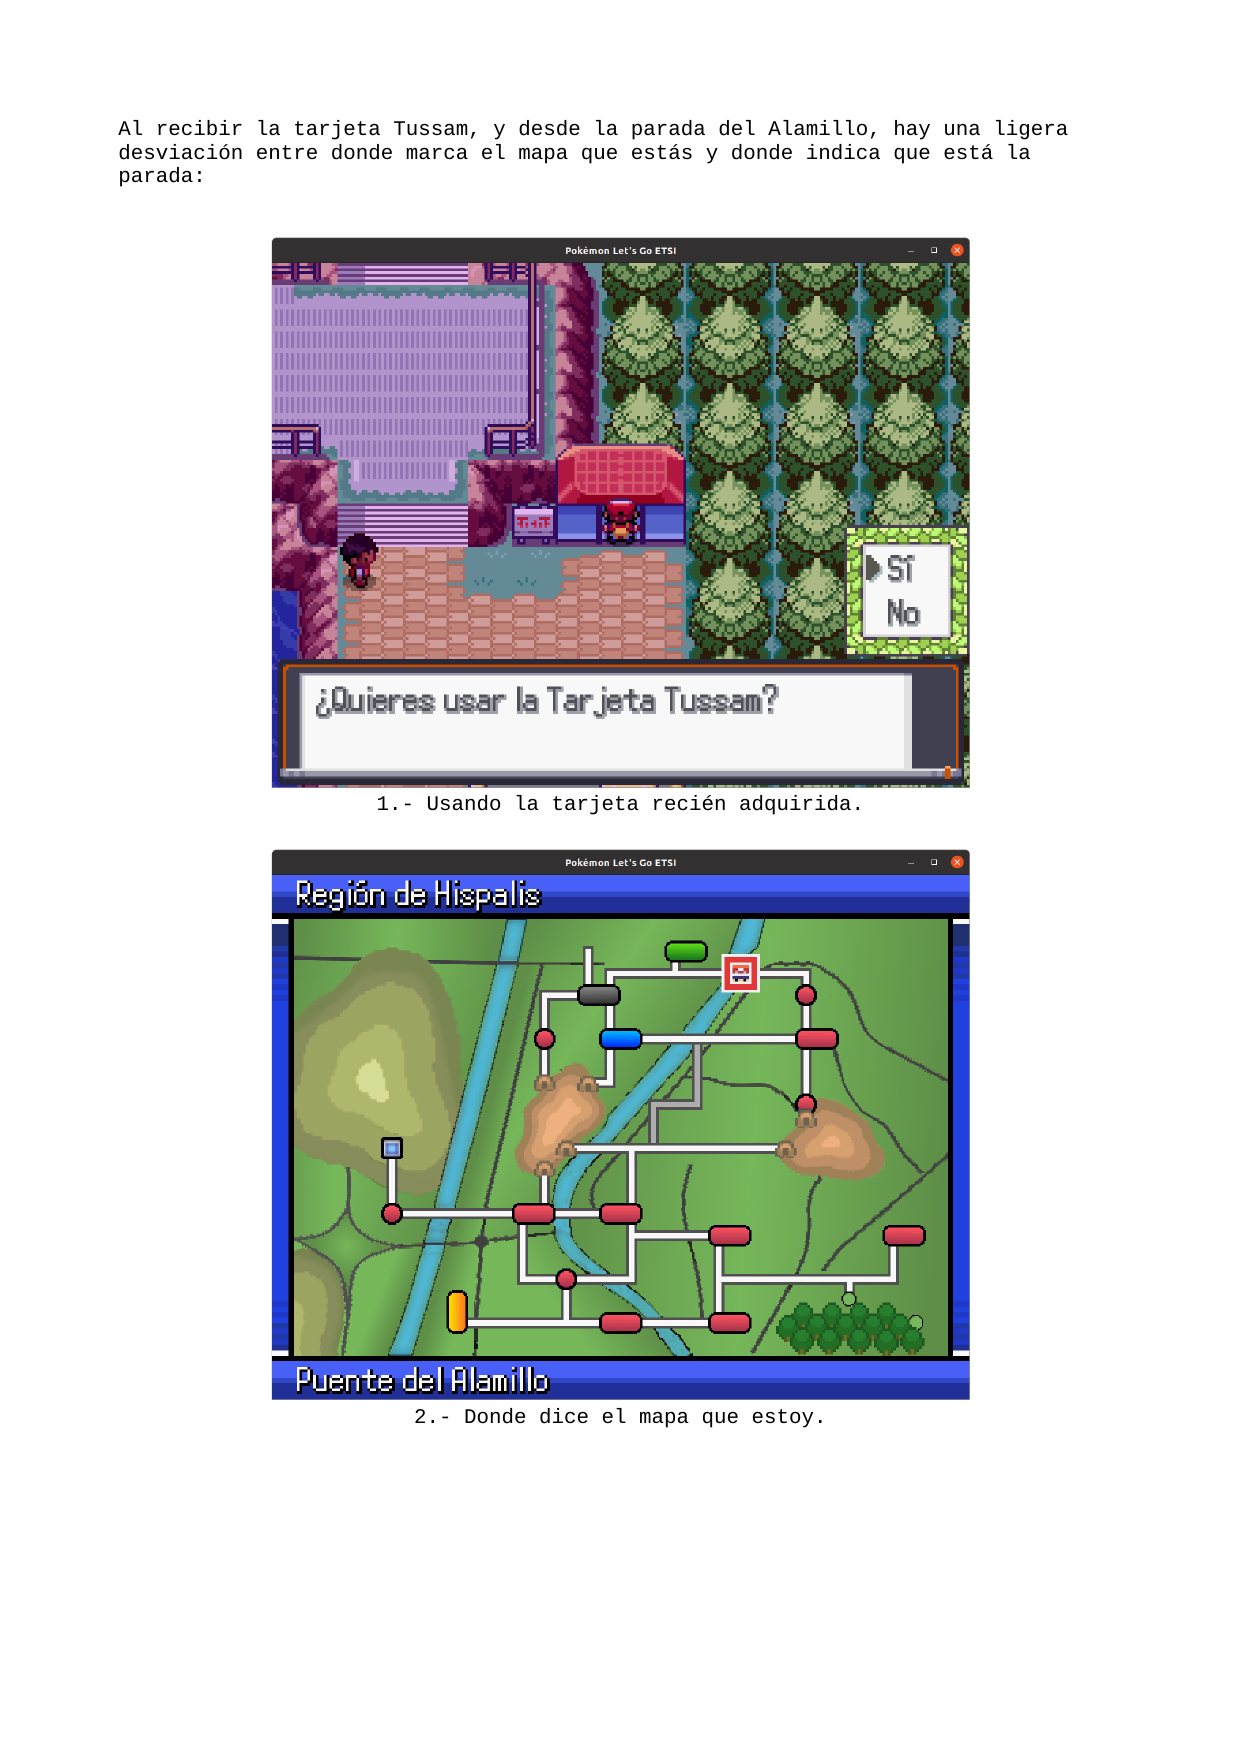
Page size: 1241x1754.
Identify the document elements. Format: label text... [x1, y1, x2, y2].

text 1.- Usando la tarjeta recién adquirida. [118, 213, 1122, 817]
picture [265, 232, 975, 794]
picture [265, 844, 975, 1406]
text 2.- Donde dice el mapa que estoy. [118, 841, 1122, 1429]
text Al recibir la tarjeta Tussam, y desde la parada del Alamillo, hay una ligera desviación entre donde marca el mapa que estás y donde indica que está la parada: [118, 118, 1122, 189]
